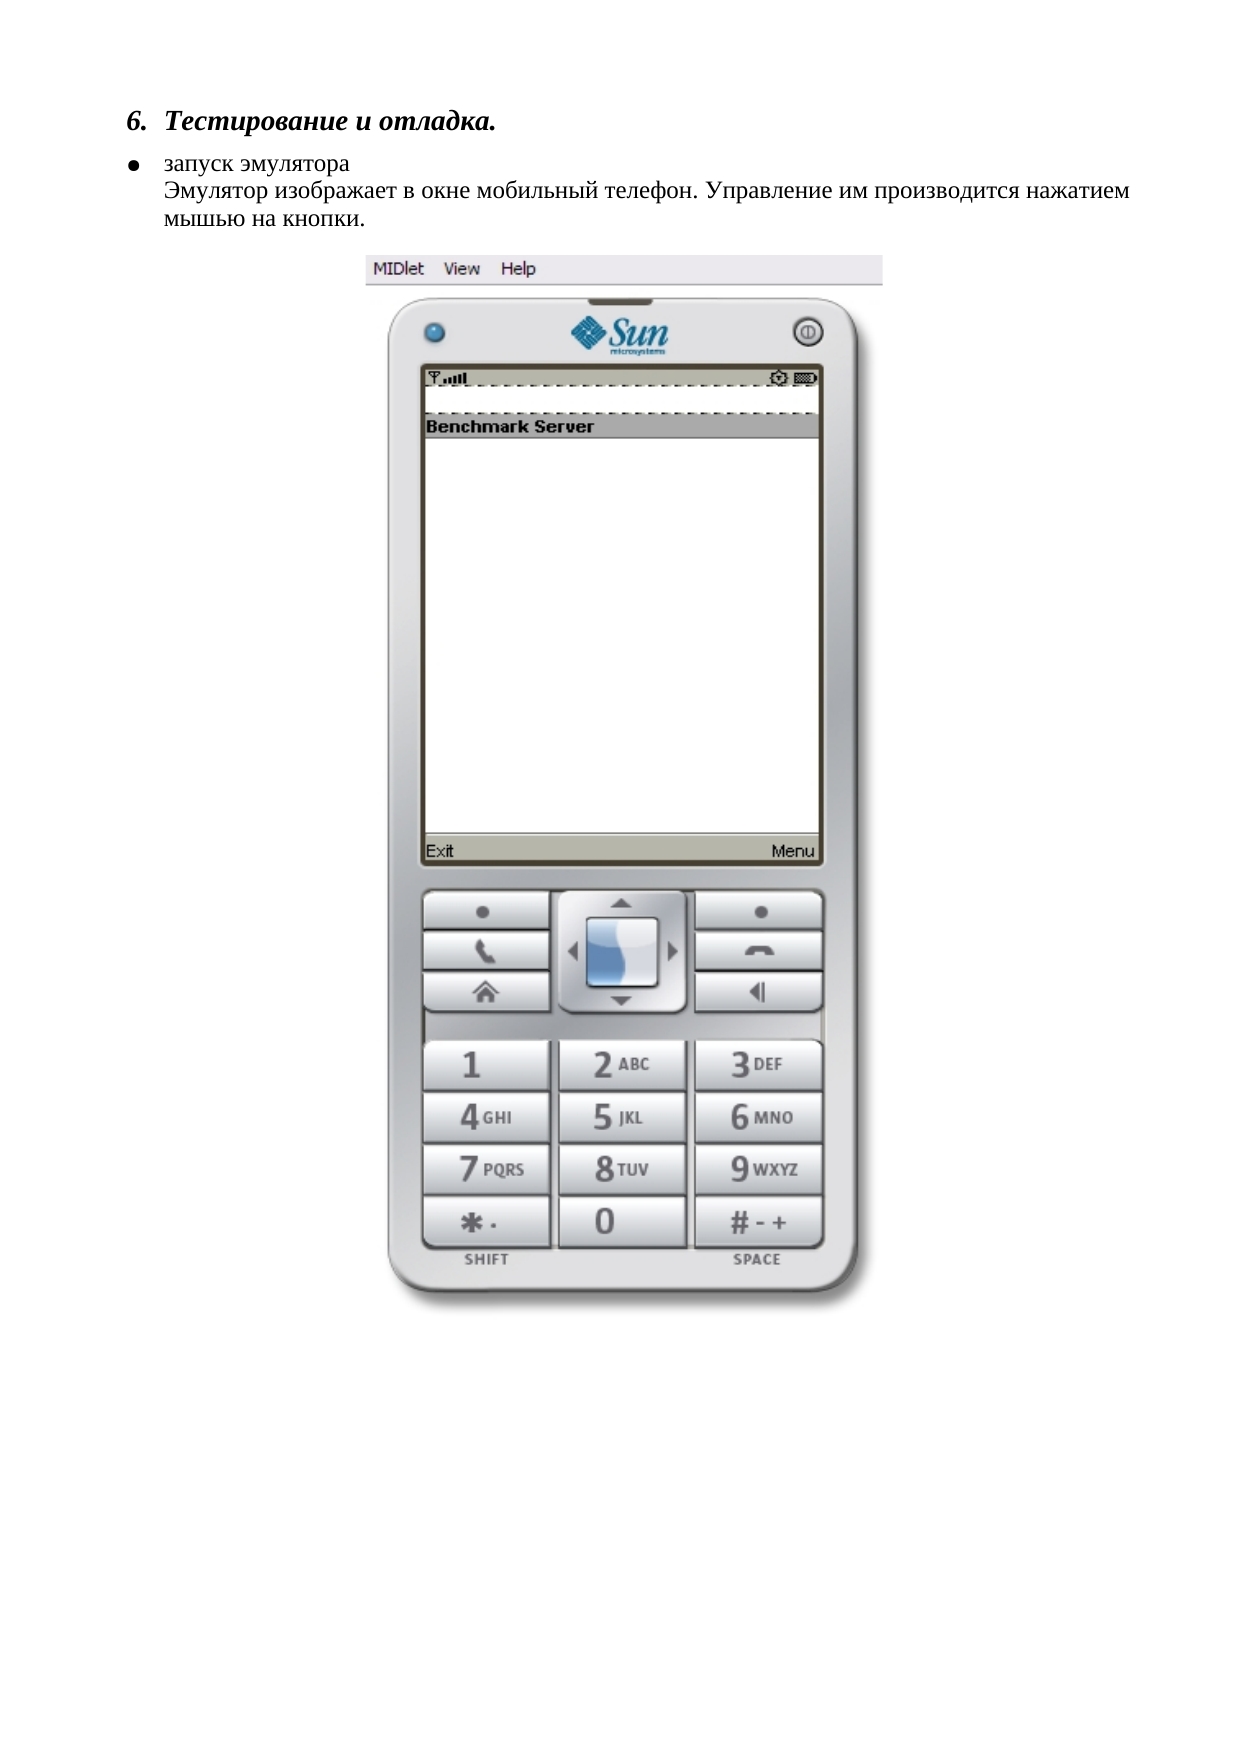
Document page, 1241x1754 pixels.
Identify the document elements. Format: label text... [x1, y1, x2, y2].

list Тестирование и отладка. [126, 104, 1181, 136]
list Эмулятор изображает в окне мобильный телефон. Управление им производится нажатием мышью на кнопки. [126, 176, 1181, 232]
picture [365, 255, 883, 1320]
list запуск эмулятора [126, 149, 1181, 176]
